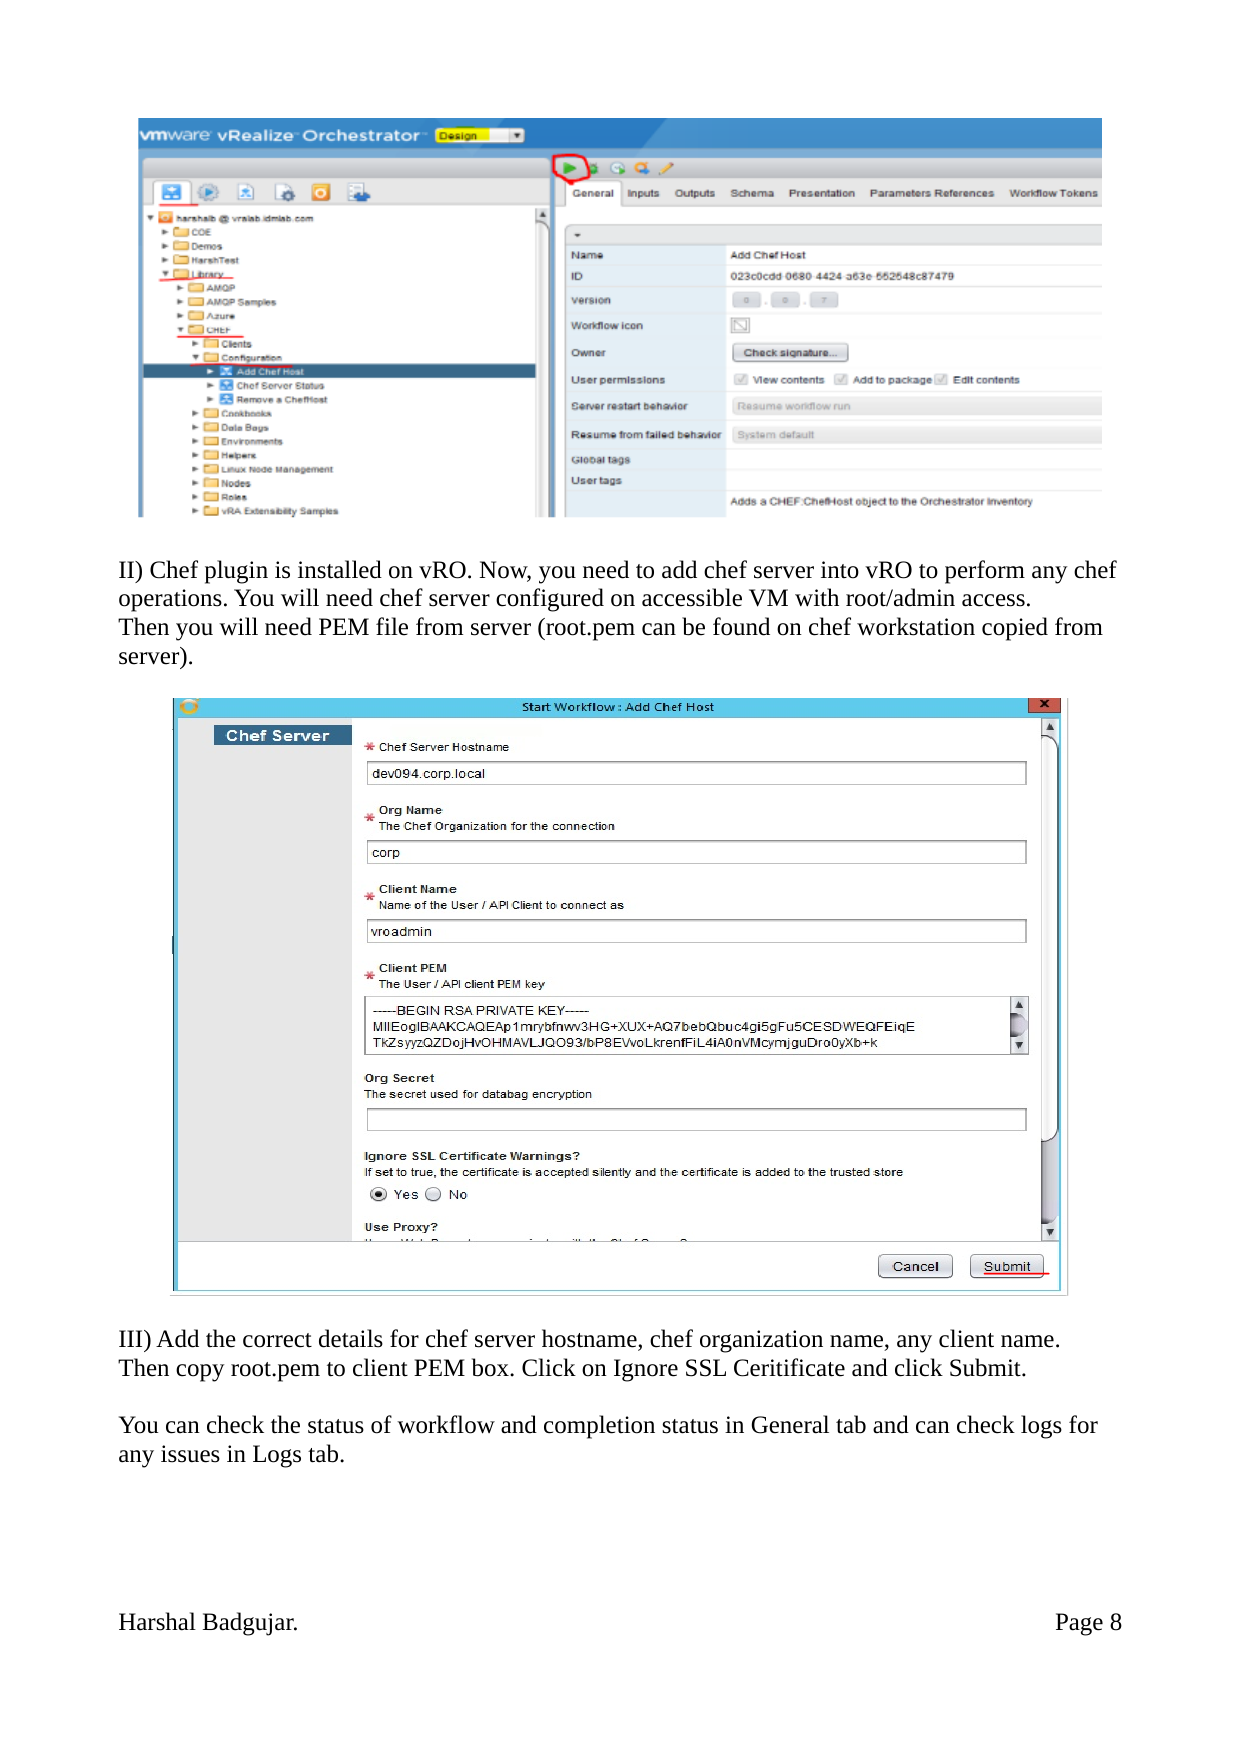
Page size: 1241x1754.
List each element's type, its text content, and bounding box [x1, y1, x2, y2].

text Then you will need PEM file from server (root.pem can be found on chef workstation copied from server). [118, 612, 1122, 670]
text You can check the status of workflow and completion status in General tab and can check logs for any issues in Logs tab. [118, 1410, 1122, 1468]
picture [138, 118, 1102, 526]
text II) Chef plugin is installed on vRO. Now, you need to add chef server into vRO to perform any chef operations. You will need chef server configured on accessible VM with root/admin access. [118, 555, 1122, 612]
picture [169, 698, 1071, 1296]
text III) Add the correct details for chef server hostname, chef organization name, any client name. Then copy root.pem to client PEM box. Click on Ignore SSL Ceritificate and click Submit. [118, 1324, 1122, 1381]
